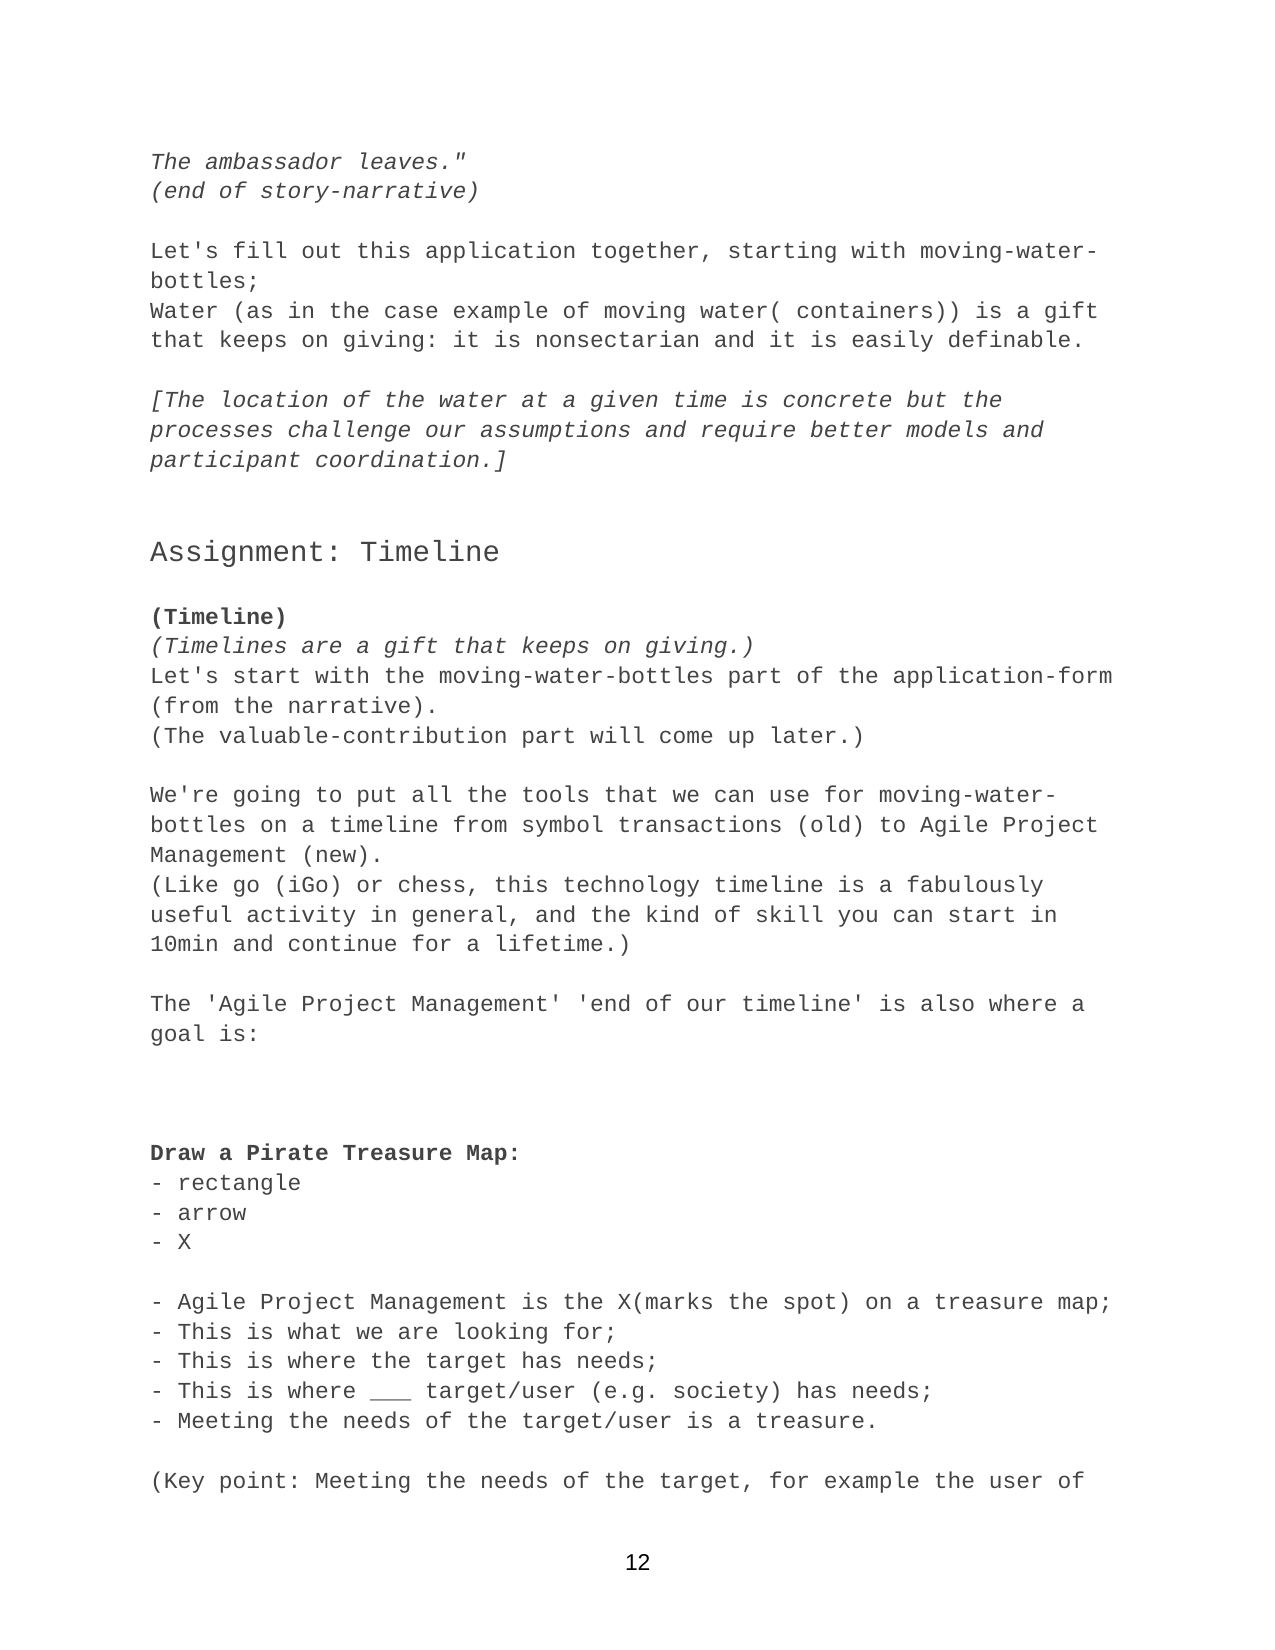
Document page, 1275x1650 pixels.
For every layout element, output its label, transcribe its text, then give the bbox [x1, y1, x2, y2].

text - rectangle [150, 1171, 1125, 1197]
text (Key point: Meeting the needs of the target, for example the user of [150, 1469, 1125, 1495]
text The 'Agile Project Management' 'end of our timeline' is also where a goal is: [150, 992, 1125, 1048]
text The ambassador leaves." [150, 150, 1125, 176]
text - This is where the target has needs; [150, 1350, 1125, 1376]
text Assignment: Timeline [150, 537, 1125, 570]
text (Like go (iGo) or chess, this technology timeline is a fabulously useful activity in general, and the kind of skill you can start in 10min and continue for a lifetime.) [150, 873, 1125, 959]
text [The location of the water at a given time is concrete but the processes challenge our assumptions and require better models and participant coordination.] [150, 388, 1125, 474]
text - arrow [150, 1201, 1125, 1227]
text - This is what we are looking for; [150, 1320, 1125, 1346]
text Let's start with the moving-water-bottles part of the application-form (from the narrative). [150, 664, 1125, 720]
text - Agile Project Management is the X(marks the spot) on a treasure map; [150, 1290, 1125, 1316]
text Draw a Pirate Treasure Map: [150, 1141, 1125, 1167]
text (Timeline) [150, 605, 1125, 631]
text - This is where ___ target/user (e.g. society) has needs; [150, 1379, 1125, 1406]
text We're going to put all the tools that we can use for moving-water-bottles on a timeline from symbol transactions (old) to Agile Project Management (new). [150, 784, 1125, 869]
text - Meeting the needs of the target/user is a treasure. [150, 1409, 1125, 1435]
text (The valuable-contribution part will come up later.) [150, 724, 1125, 750]
text (Timelines are a gift that keeps on giving.) [150, 635, 1125, 661]
text (end of story-narrative) [150, 180, 1125, 206]
text Water (as in the case example of moving water( containers)) is a gift that keeps on giving: it is nonsectarian and it is easily definable. [150, 299, 1125, 355]
text Let's fill out this application together, starting with moving-water-bottles; [150, 239, 1125, 295]
text - X [150, 1231, 1125, 1257]
